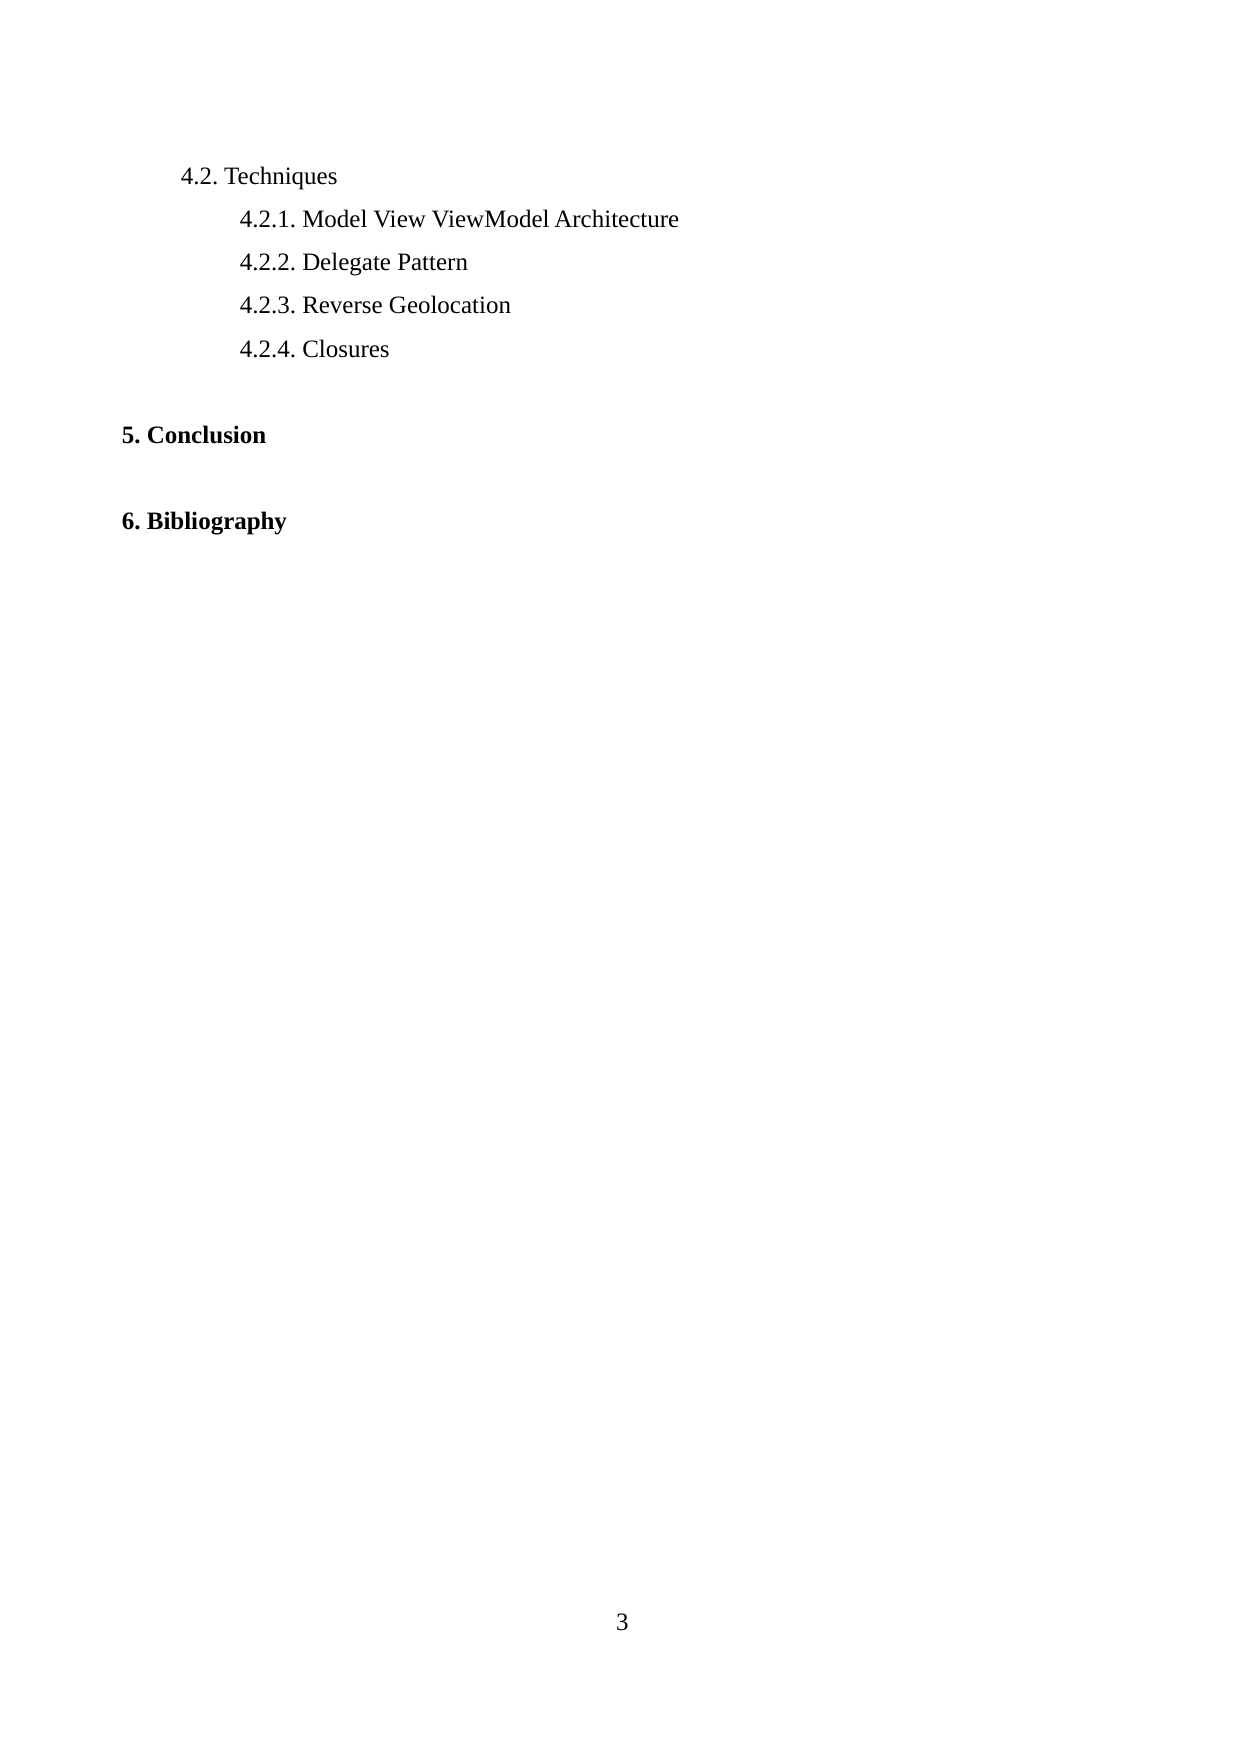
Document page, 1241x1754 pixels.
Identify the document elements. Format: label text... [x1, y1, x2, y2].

text 4.2.4. Closures [122, 334, 1122, 362]
text 4.2.3. Reverse Geolocation [122, 291, 1122, 319]
text 4.2.1. Model View ViewModel Architecture [122, 204, 1122, 233]
text 6. Bibliography [122, 506, 1122, 535]
text 5. Conclusion [122, 420, 1122, 449]
text 4.2.2. Delegate Pattern [122, 247, 1122, 276]
text 4.2. Techniques [122, 161, 1122, 190]
